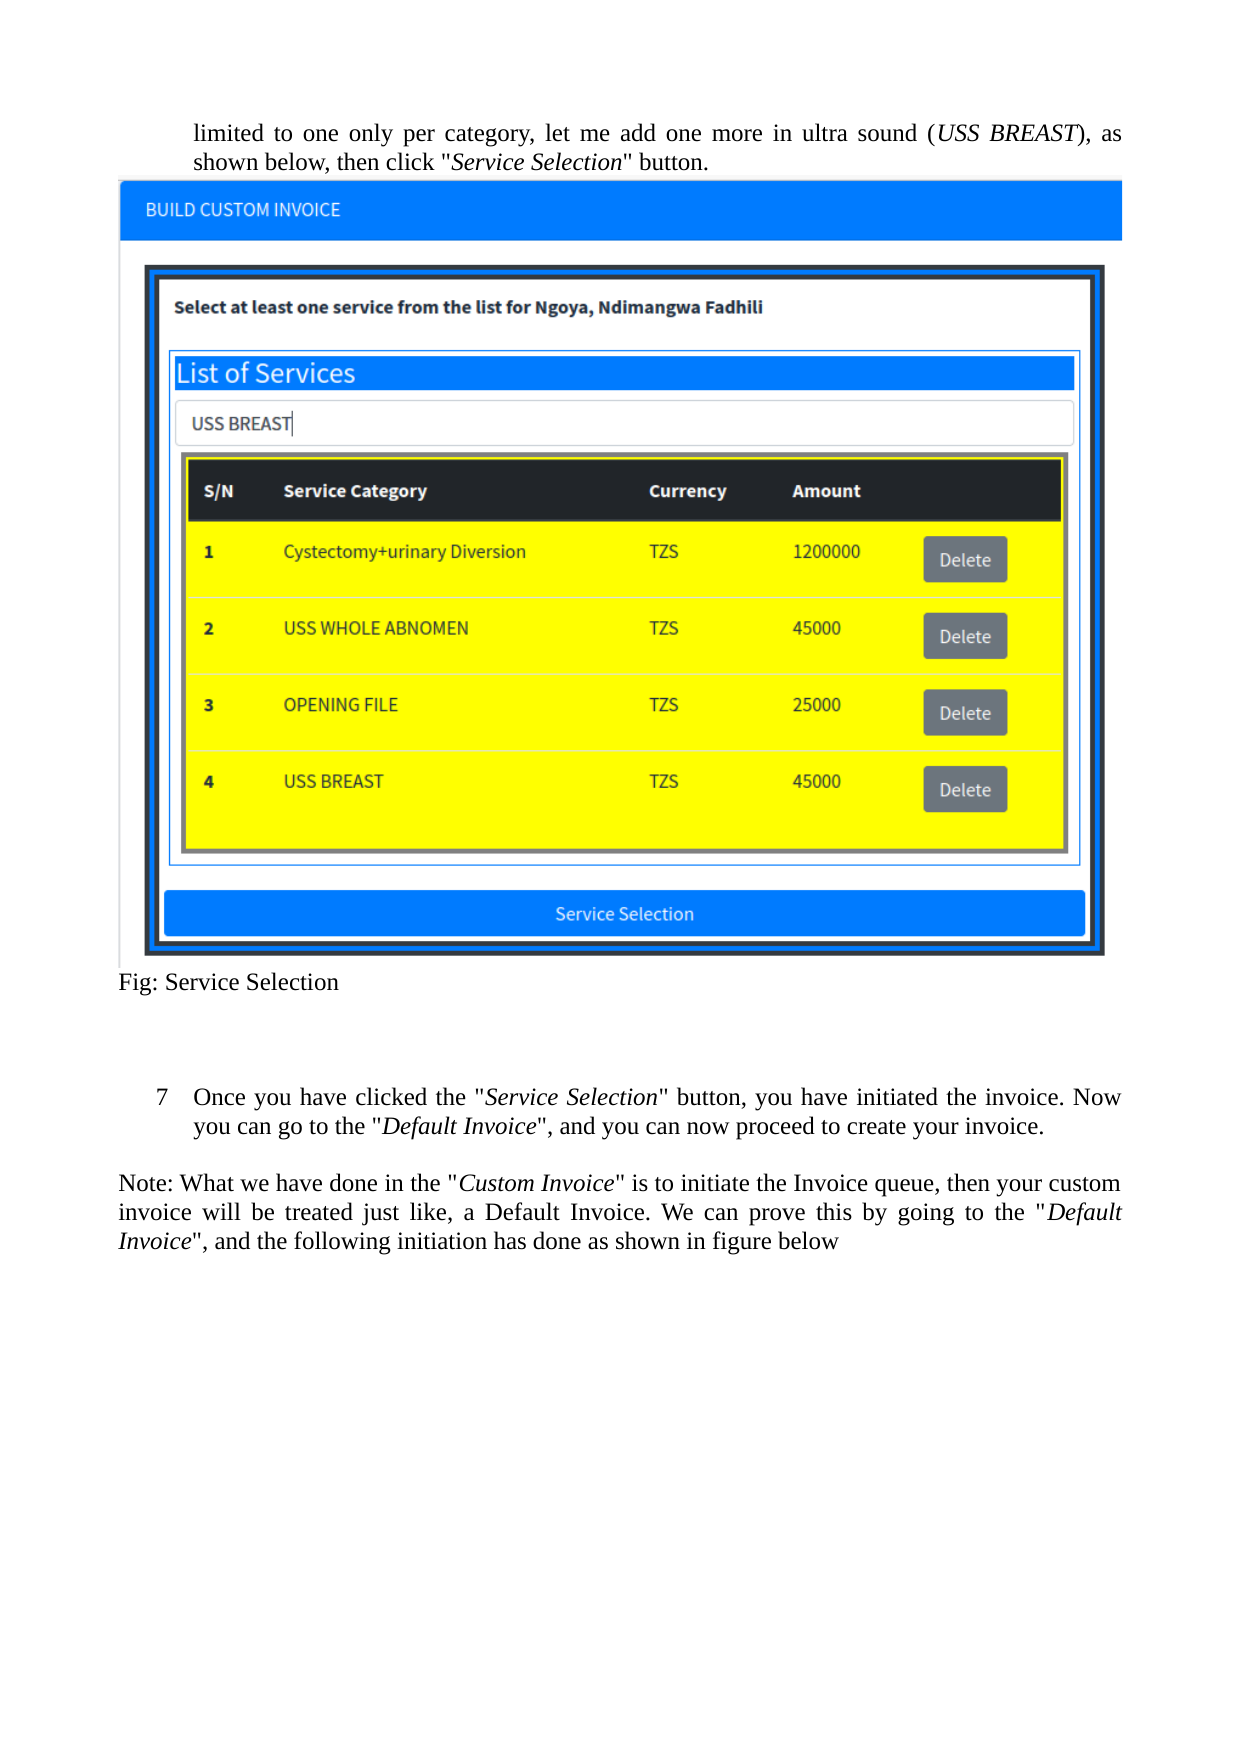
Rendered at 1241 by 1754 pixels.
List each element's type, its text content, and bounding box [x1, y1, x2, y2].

list Once you have clicked the "Service Selection" button, you have initiated the invoice. Now you can go to the "Default Invoice", and you can now proceed to create your invoice. [156, 1082, 1122, 1140]
picture [118, 175, 1123, 968]
text Note: What we have done in the "Custom Invoice" is to initiate the Invoice queue, then your custom invoice will be treated just like, a Default Invoice. We can prove this by going to the "Default Invoice", and the following initiation has done as shown in figure below [118, 1168, 1122, 1255]
text Fig: Service Selection [118, 968, 1122, 996]
list limited to one only per category, let me add one more in ultra sound (USS BREAST), as shown below, then click "Service Selection" button. [156, 118, 1122, 175]
